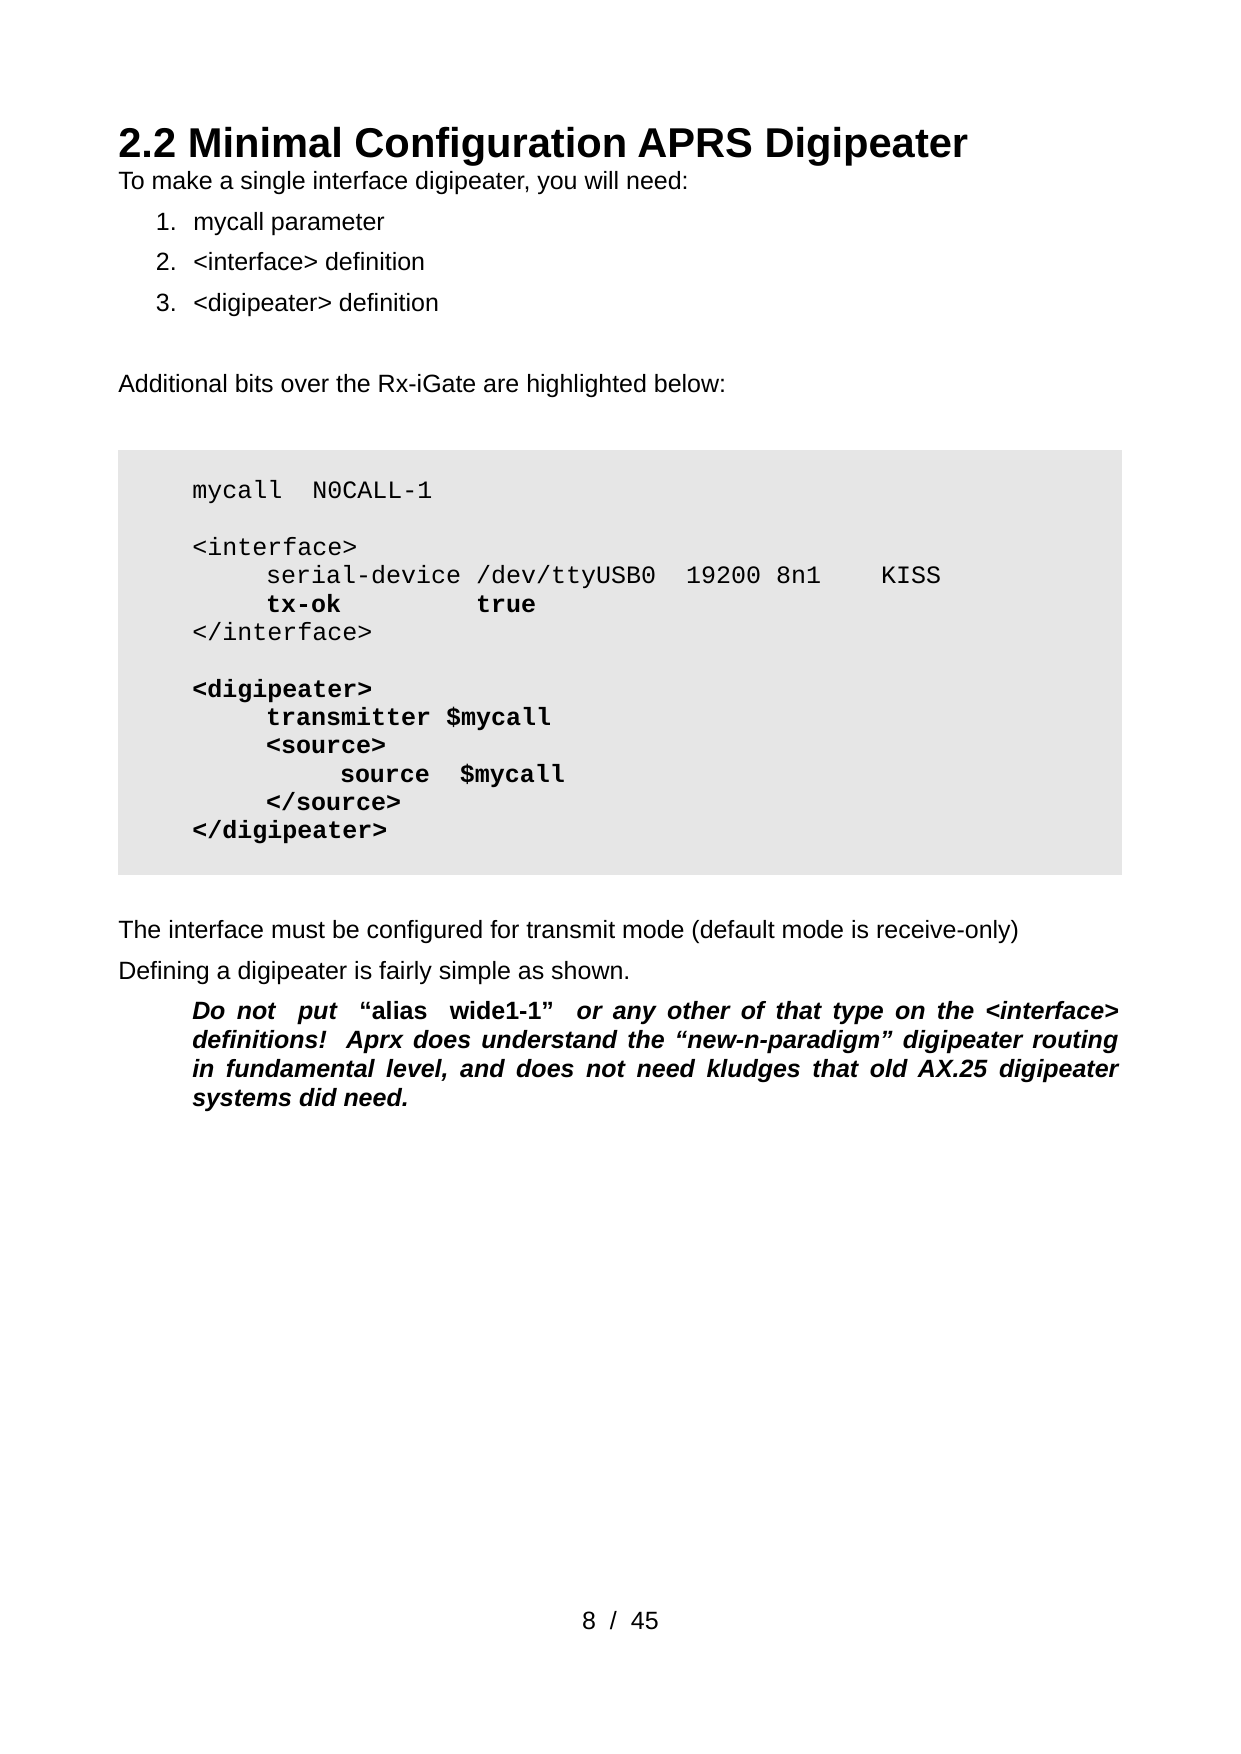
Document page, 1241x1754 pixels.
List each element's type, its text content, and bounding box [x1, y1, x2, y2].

text To make a single interface digipeater, you will need: [118, 166, 1122, 195]
text tx-ok true [118, 591, 1122, 620]
subtitle Minimal Configuration APRS Digipeater [118, 118, 1122, 166]
list <interface> definition [156, 247, 1122, 276]
text <interface> [118, 535, 1122, 563]
text serial-device /dev/ttyUSB0 19200 8n1 KISS [118, 563, 1122, 591]
text </interface> [118, 620, 1122, 648]
text The interface must be configured for transmit mode (default mode is receive-only) [118, 915, 1122, 944]
text transmitter $mycall [118, 705, 1122, 733]
list mycall parameter [156, 207, 1122, 235]
text source $mycall [118, 761, 1122, 790]
text <digipeater> [118, 676, 1122, 705]
text </source> [118, 790, 1122, 818]
text <source> [118, 733, 1122, 761]
text </digipeater> [118, 818, 1122, 846]
list <digipeater> definition [156, 288, 1122, 316]
text mycall N0CALL-1 [118, 478, 1122, 506]
text Additional bits over the Rx-iGate are highlighted below: [118, 369, 1122, 397]
text Do not put “alias wide1-1” or any other of that type on the <interface> definitions! Aprx does understand the “new-n-paradigm” digipeater routing in fundamental level, and does not need kludges that old AX.25 digipeater systems did need. [192, 996, 1122, 1111]
text Defining a digipeater is fairly simple as shown. [118, 956, 1122, 984]
